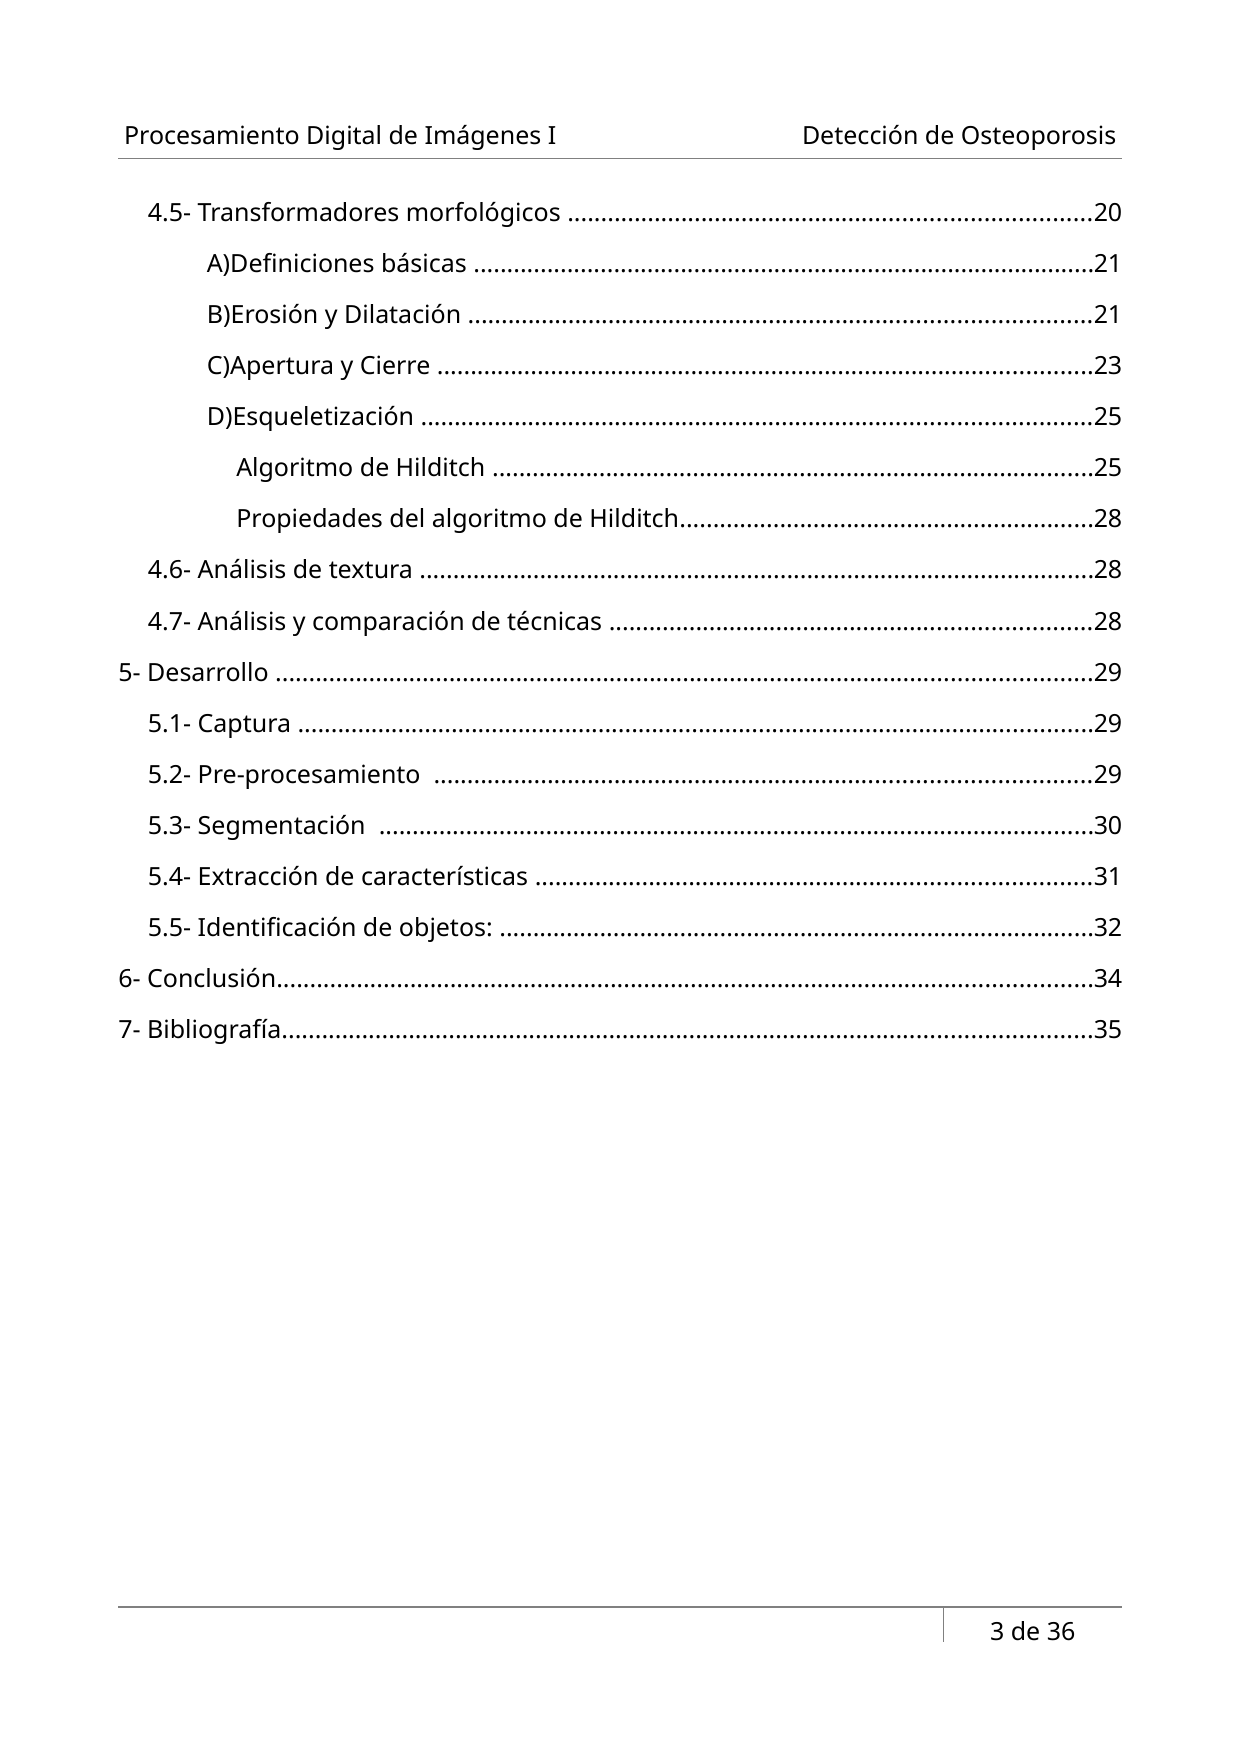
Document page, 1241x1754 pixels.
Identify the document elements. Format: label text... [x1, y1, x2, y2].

text A)Definiciones básicas 21 [207, 246, 1122, 280]
text 5.4- Extracción de características 31 [148, 858, 1122, 892]
text B)Erosión y Dilatación 21 [207, 297, 1122, 331]
text C)Apertura y Cierre 23 [207, 348, 1122, 382]
text 4.6- Análisis de textura 28 [148, 552, 1122, 586]
text 6- Conclusión 34 [118, 961, 1122, 994]
text 5.1- Captura 29 [148, 705, 1122, 739]
text 5- Desarrollo 29 [118, 654, 1122, 688]
text 4.7- Análisis y comparación de técnicas 28 [148, 603, 1122, 637]
text Algoritmo de Hilditch 25 [236, 450, 1122, 484]
text 5.5- Identificación de objetos: 32 [148, 909, 1122, 943]
text D)Esqueletización 25 [207, 399, 1122, 433]
text 5.3- Segmentación 30 [148, 807, 1122, 841]
text 5.2- Pre-procesamiento 29 [148, 756, 1122, 790]
text 4.5- Transformadores morfológicos 20 [148, 195, 1122, 229]
text 7- Bibliografía 35 [118, 1012, 1122, 1046]
text Propiedades del algoritmo de Hilditch 28 [236, 501, 1122, 535]
